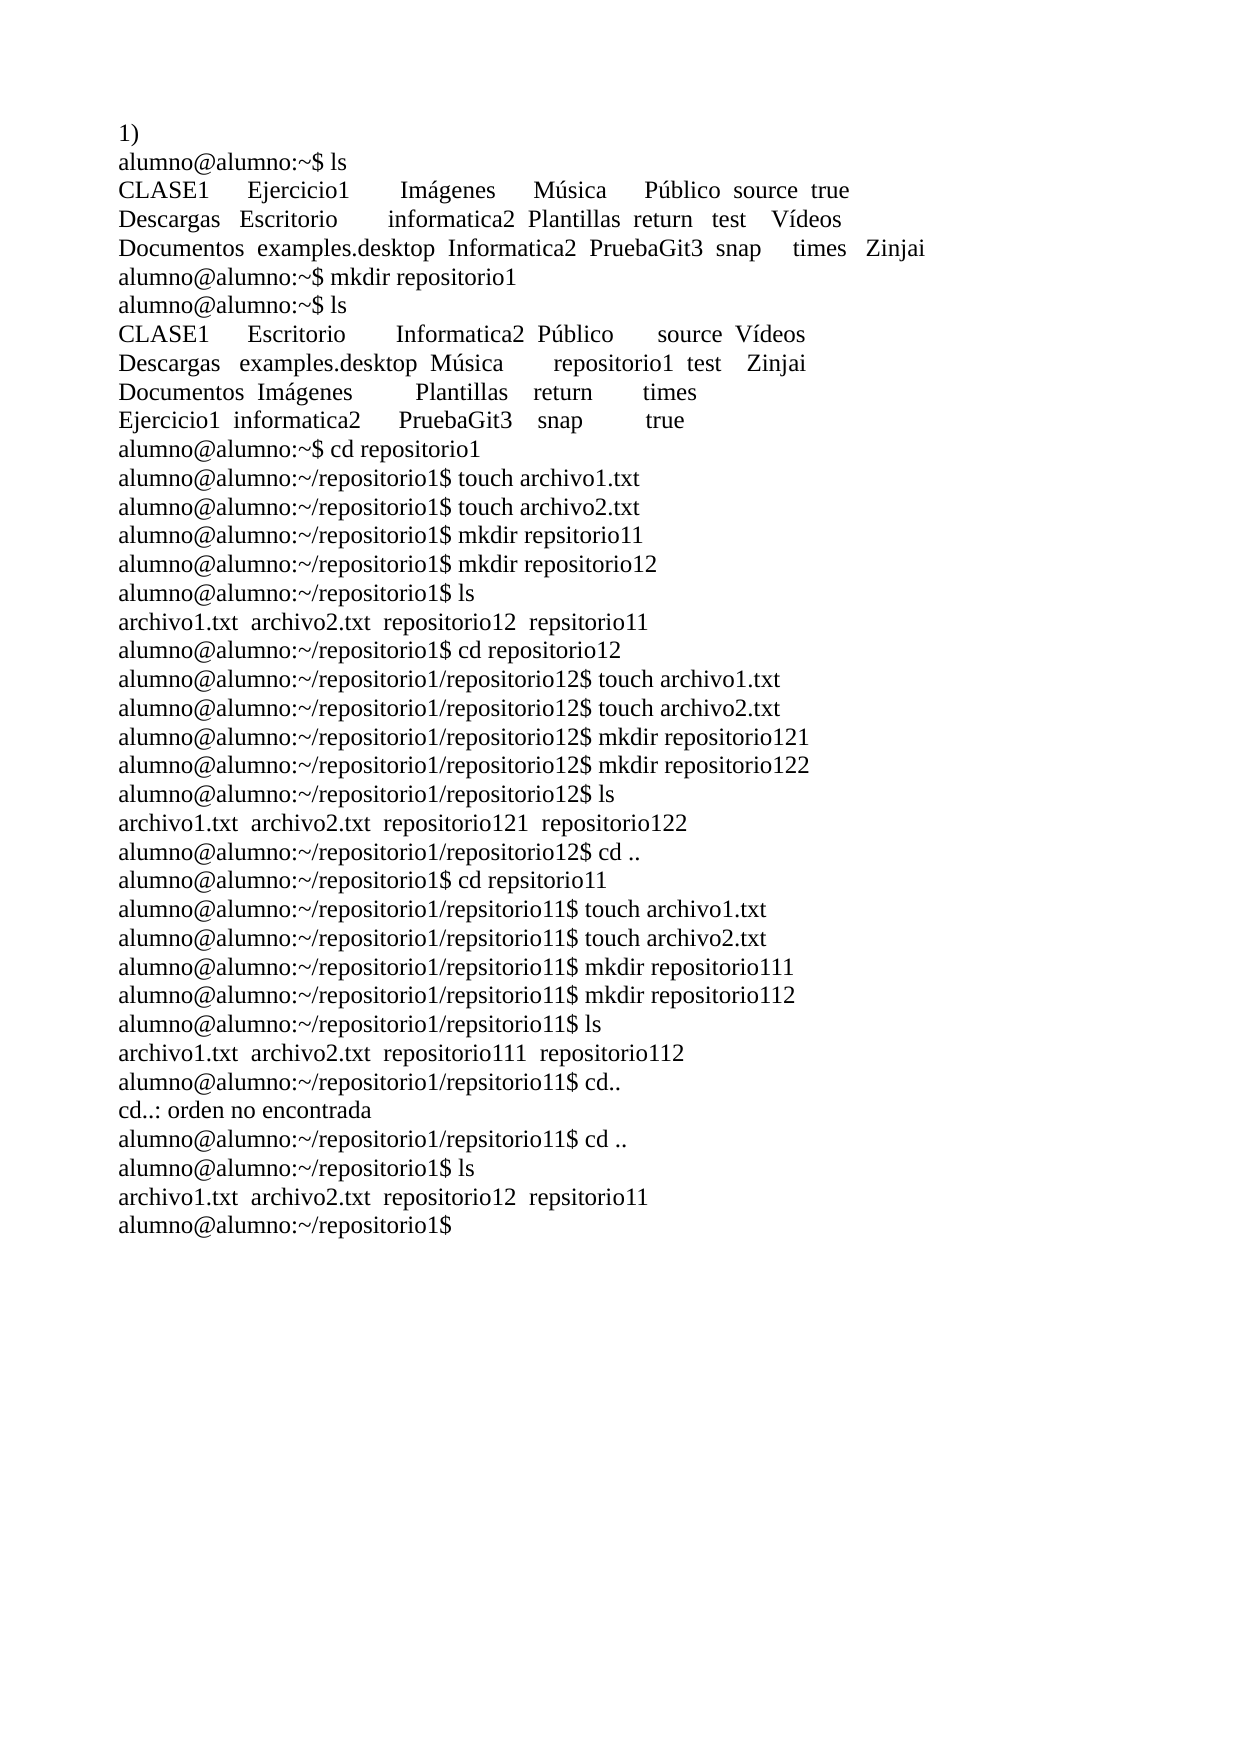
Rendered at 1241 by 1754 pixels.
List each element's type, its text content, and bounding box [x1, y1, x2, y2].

text Descargas examples.desktop Música repositorio1 test Zinjai [118, 348, 1122, 377]
text alumno@alumno:~/repositorio1/repsitorio11$ touch archivo1.txt [118, 894, 1122, 923]
text CLASE1 Ejercicio1 Imágenes Música Público source true [118, 176, 1122, 204]
text alumno@alumno:~/repositorio1/repositorio12$ mkdir repositorio121 [118, 722, 1122, 751]
text alumno@alumno:~/repositorio1$ ls [118, 578, 1122, 607]
text alumno@alumno:~/repositorio1$ [118, 1211, 1122, 1239]
text archivo1.txt archivo2.txt repositorio12 repsitorio11 [118, 607, 1122, 636]
text CLASE1 Escritorio Informatica2 Público source Vídeos [118, 319, 1122, 348]
text alumno@alumno:~/repositorio1$ cd repositorio12 [118, 636, 1122, 664]
text alumno@alumno:~/repositorio1/repsitorio11$ cd .. [118, 1124, 1122, 1153]
text alumno@alumno:~/repositorio1$ touch archivo1.txt [118, 463, 1122, 492]
text archivo1.txt archivo2.txt repositorio12 repsitorio11 [118, 1182, 1122, 1211]
text Ejercicio1 informatica2 PruebaGit3 snap true [118, 406, 1122, 434]
text alumno@alumno:~/repositorio1/repsitorio11$ mkdir repositorio111 [118, 952, 1122, 981]
text alumno@alumno:~/repositorio1$ mkdir repositorio12 [118, 549, 1122, 578]
text Descargas Escritorio informatica2 Plantillas return test Vídeos [118, 204, 1122, 233]
text alumno@alumno:~/repositorio1/repsitorio11$ ls [118, 1009, 1122, 1038]
text archivo1.txt archivo2.txt repositorio121 repositorio122 [118, 808, 1122, 837]
text alumno@alumno:~/repositorio1/repositorio12$ ls [118, 779, 1122, 808]
text archivo1.txt archivo2.txt repositorio111 repositorio112 [118, 1038, 1122, 1067]
text alumno@alumno:~$ ls [118, 291, 1122, 319]
text Documentos Imágenes Plantillas return times [118, 377, 1122, 406]
text alumno@alumno:~/repositorio1/repositorio12$ touch archivo1.txt [118, 664, 1122, 693]
text alumno@alumno:~/repositorio1/repositorio12$ touch archivo2.txt [118, 693, 1122, 722]
text alumno@alumno:~/repositorio1/repositorio12$ cd .. [118, 837, 1122, 866]
text 1) [118, 118, 1122, 147]
text Documentos examples.desktop Informatica2 PruebaGit3 snap times Zinjai [118, 233, 1122, 262]
text alumno@alumno:~$ mkdir repositorio1 [118, 262, 1122, 291]
text alumno@alumno:~/repositorio1$ ls [118, 1153, 1122, 1182]
text alumno@alumno:~/repositorio1$ mkdir repsitorio11 [118, 521, 1122, 549]
text cd..: orden no encontrada [118, 1096, 1122, 1124]
text alumno@alumno:~/repositorio1$ touch archivo2.txt [118, 492, 1122, 521]
text alumno@alumno:~/repositorio1$ cd repsitorio11 [118, 866, 1122, 894]
text alumno@alumno:~/repositorio1/repsitorio11$ mkdir repositorio112 [118, 981, 1122, 1009]
text alumno@alumno:~$ cd repositorio1 [118, 434, 1122, 463]
text alumno@alumno:~/repositorio1/repsitorio11$ touch archivo2.txt [118, 923, 1122, 952]
text alumno@alumno:~/repositorio1/repositorio12$ mkdir repositorio122 [118, 751, 1122, 779]
text alumno@alumno:~/repositorio1/repsitorio11$ cd.. [118, 1067, 1122, 1096]
text alumno@alumno:~$ ls [118, 147, 1122, 176]
